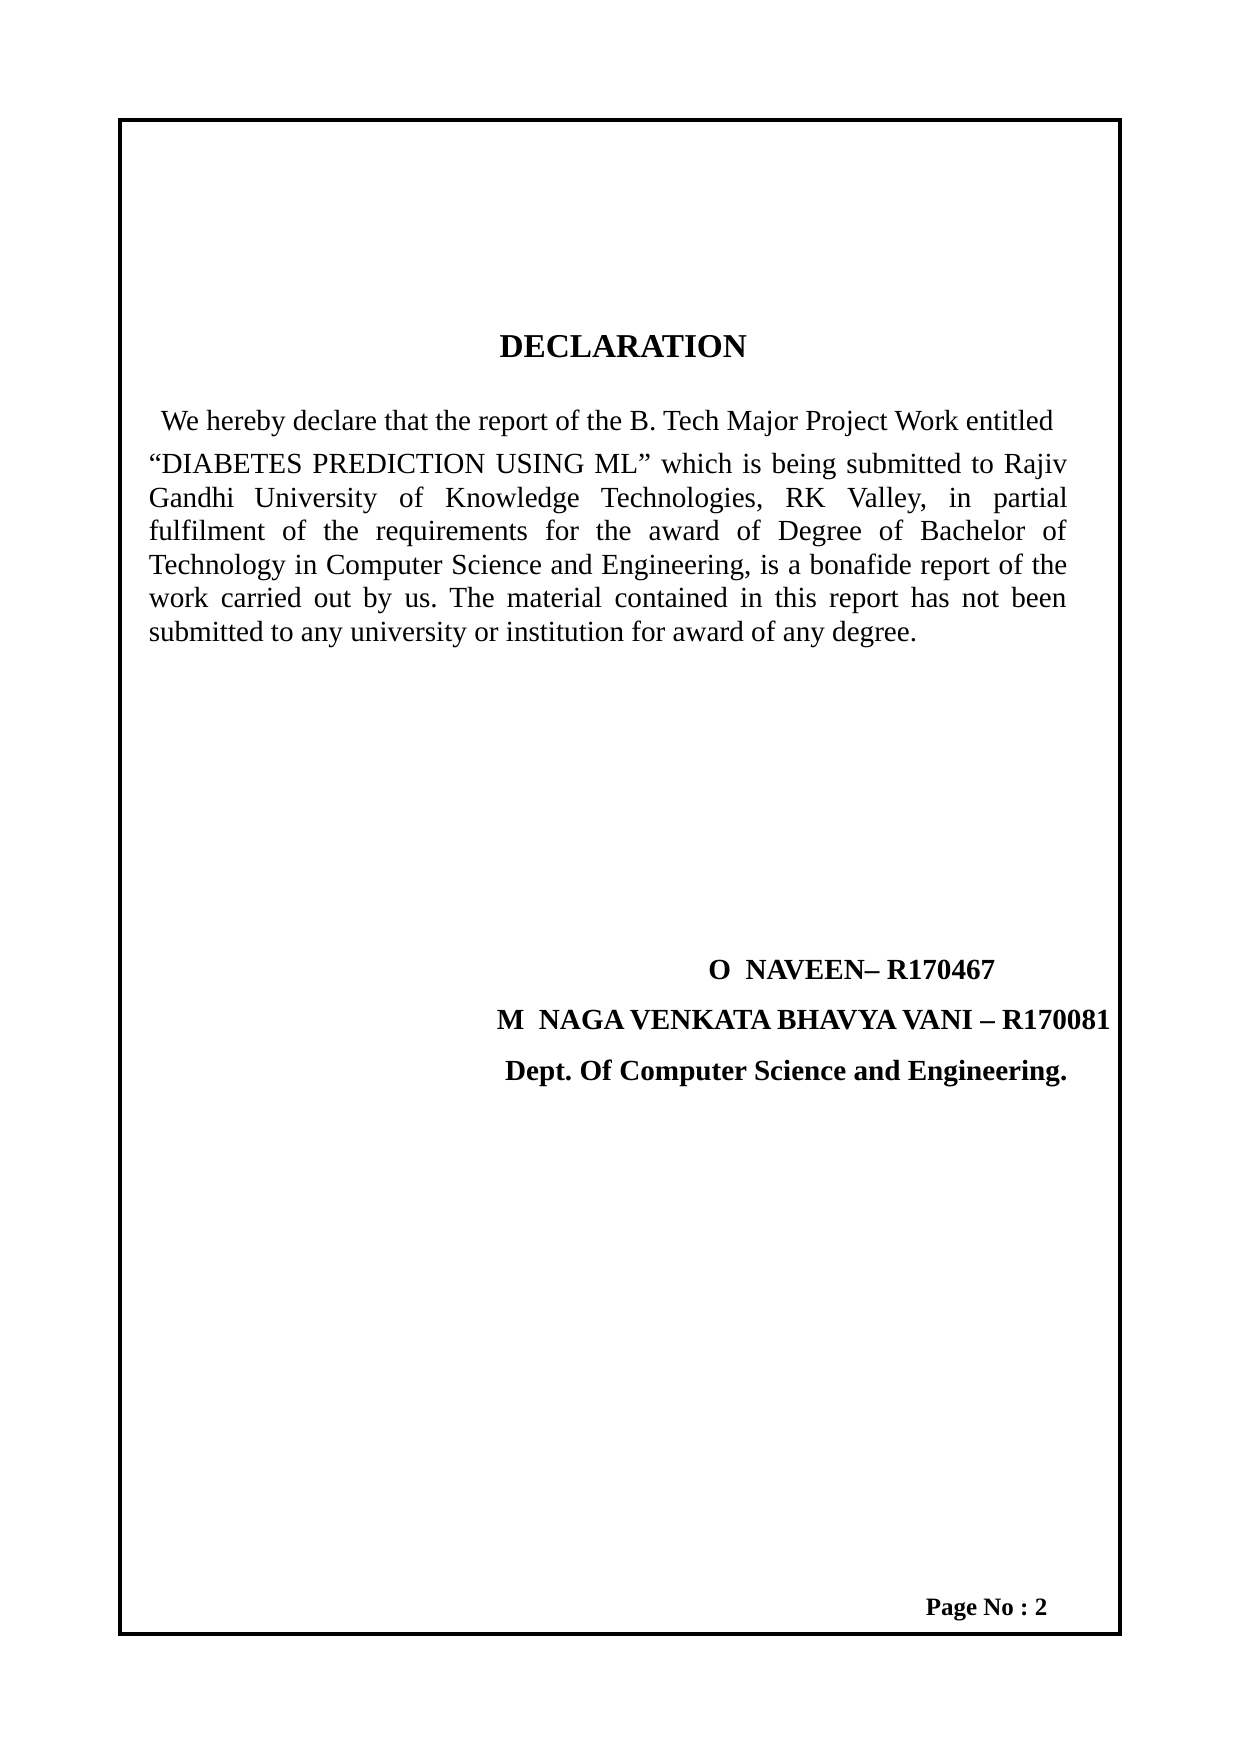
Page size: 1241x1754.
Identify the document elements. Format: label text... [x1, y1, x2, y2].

text M NAGA VENKATA BHAVYA VANI – R170081 [125, 1002, 1115, 1036]
text We hereby declare that the report of the B. Tech Major Project Work entitled [125, 403, 1098, 436]
text “DIABETES PREDICTION USING ML” which is being submitted to Rajiv Gandhi University of Knowledge Technologies, RK Valley, in partial fulfilment of the requirements for the award of Degree of Bachelor of Technology in Computer Science and Engineering, is a bonafide report of the work carried out by us. The material contained in this report has not been submitted to any university or institution for award of any degree. [148, 446, 1068, 648]
text DECLARATION [125, 326, 1118, 364]
text O NAVEEN– R170467 [708, 952, 1115, 986]
text Dept. Of Computer Science and Engineering. [125, 1053, 1068, 1086]
